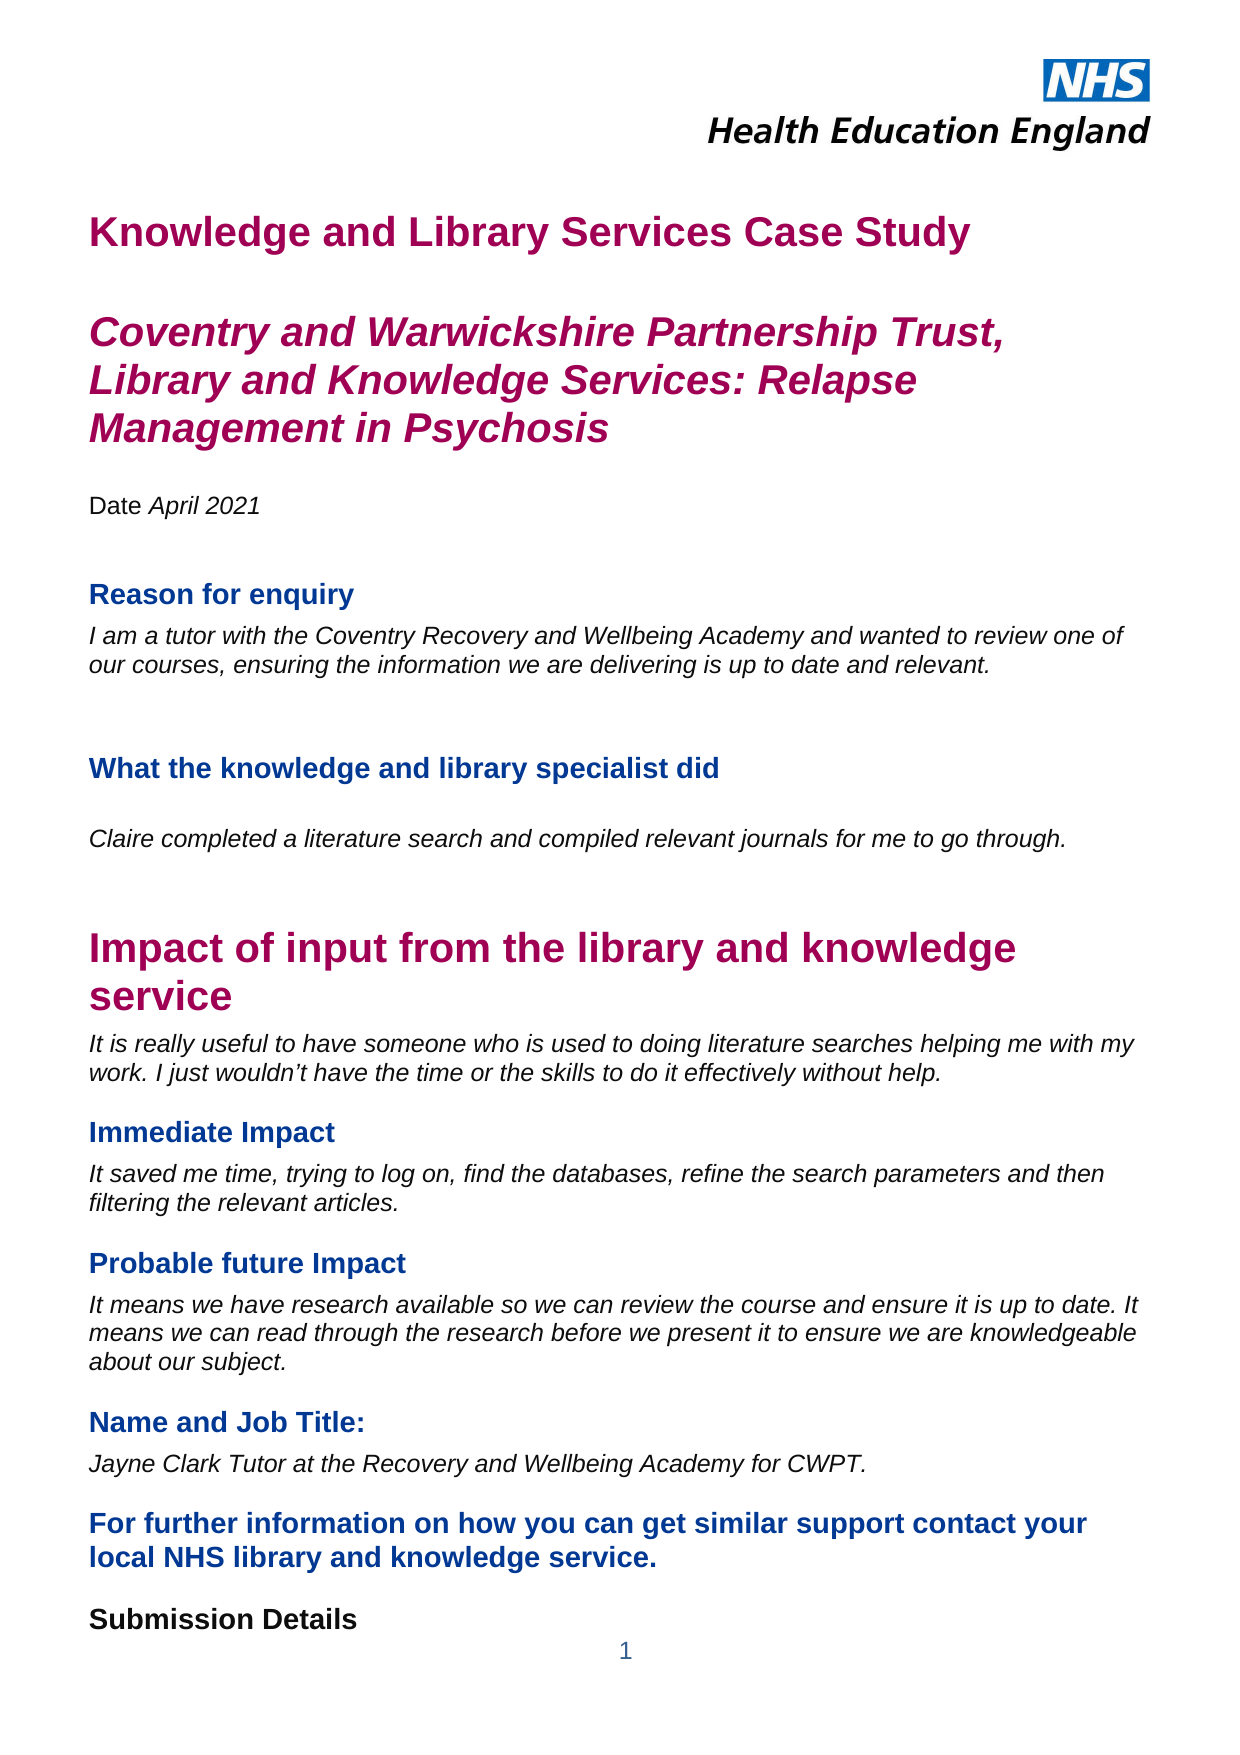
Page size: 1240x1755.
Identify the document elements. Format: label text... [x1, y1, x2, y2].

text Submission Details [89, 1602, 1151, 1635]
subtitle What the knowledge and library specialist did [89, 751, 1151, 784]
subtitle Reason for enquiry [89, 577, 1151, 610]
subtitle Probable future Impact [89, 1246, 1151, 1279]
text I am a tutor with the Coventry Recovery and Wellbeing Academy and wanted to review one of our courses, ensuring the information we are delivering is up to date and relevant. [89, 621, 1151, 678]
subtitle Name and Job Title: [89, 1404, 1151, 1438]
subtitle For further information on how you can get similar support contact your local NHS library and knowledge service. [89, 1506, 1151, 1573]
text It saved me time, trying to log on, find the databases, refine the search parameters and then filtering the relevant articles. [89, 1159, 1151, 1217]
text Jayne Clark Tutor at the Recovery and Wellbeing Academy for CWPT. [89, 1448, 1151, 1477]
subtitle Knowledge and Library Services Case Study [89, 208, 1151, 256]
subtitle Immediate Impact [89, 1115, 1151, 1149]
subtitle Impact of input from the library and knowledge service [89, 923, 1151, 1019]
text It is really useful to have someone who is used to doing literature searches helping me with my work. I just wouldn’t have the time or the skills to do it effectively without help. [89, 1029, 1151, 1087]
text Date April 2021 [89, 491, 1151, 519]
text Claire completed a literature search and compiled relevant journals for me to go through. [89, 824, 1151, 852]
text It means we have research available so we can review the course and ensure it is up to date. It means we can read through the research before we present it to ensure we are knowledgeable about our subject. [89, 1289, 1151, 1376]
subtitle Coventry and Warwickshire Partnership Trust, Library and Knowledge Services: Relapse Management in Psychosis [89, 308, 1151, 451]
